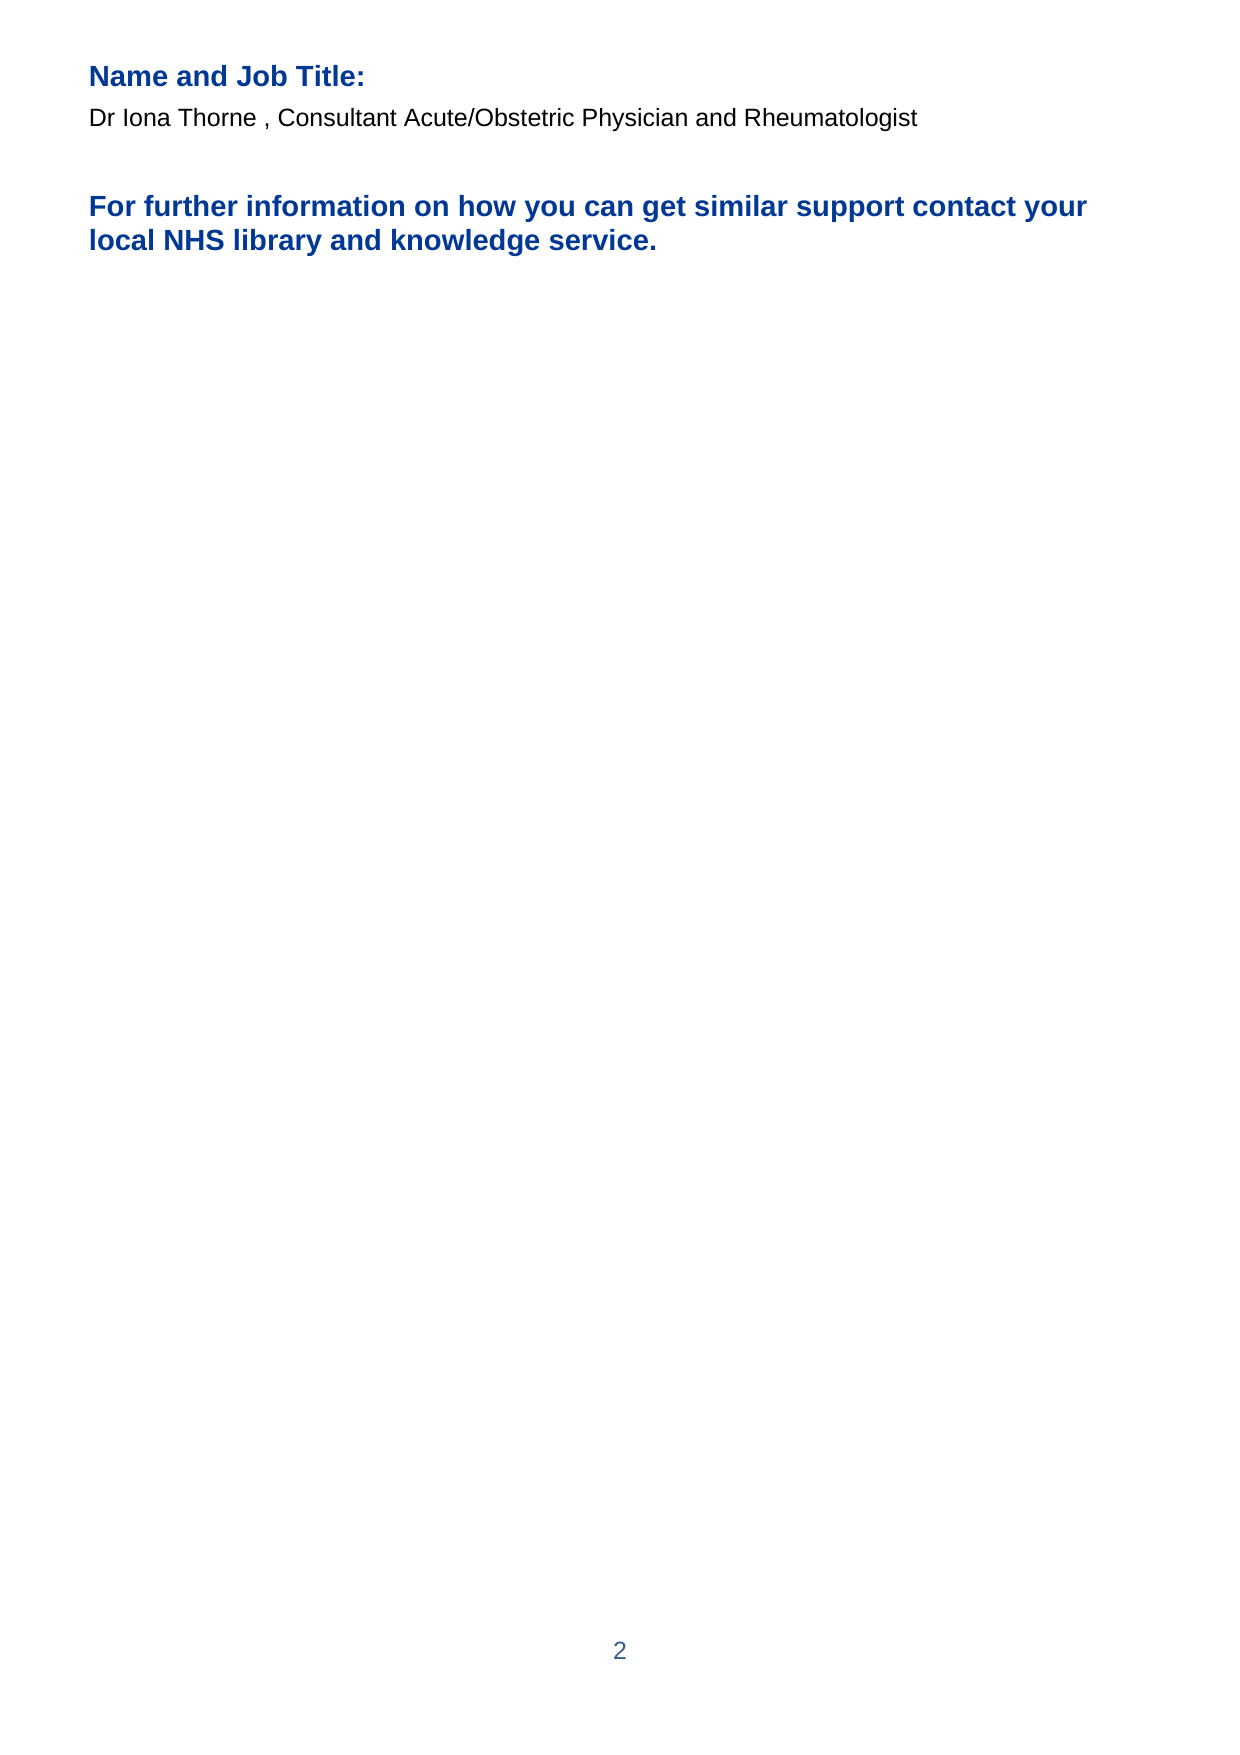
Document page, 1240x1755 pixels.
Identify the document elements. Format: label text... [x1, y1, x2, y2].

text Dr Iona Thorne , Consultant Acute/Obstetric Physician and Rheumatologist [89, 103, 1151, 132]
subtitle For further information on how you can get similar support contact your local NHS library and knowledge service. [89, 189, 1151, 256]
subtitle Name and Job Title: [89, 59, 1151, 93]
